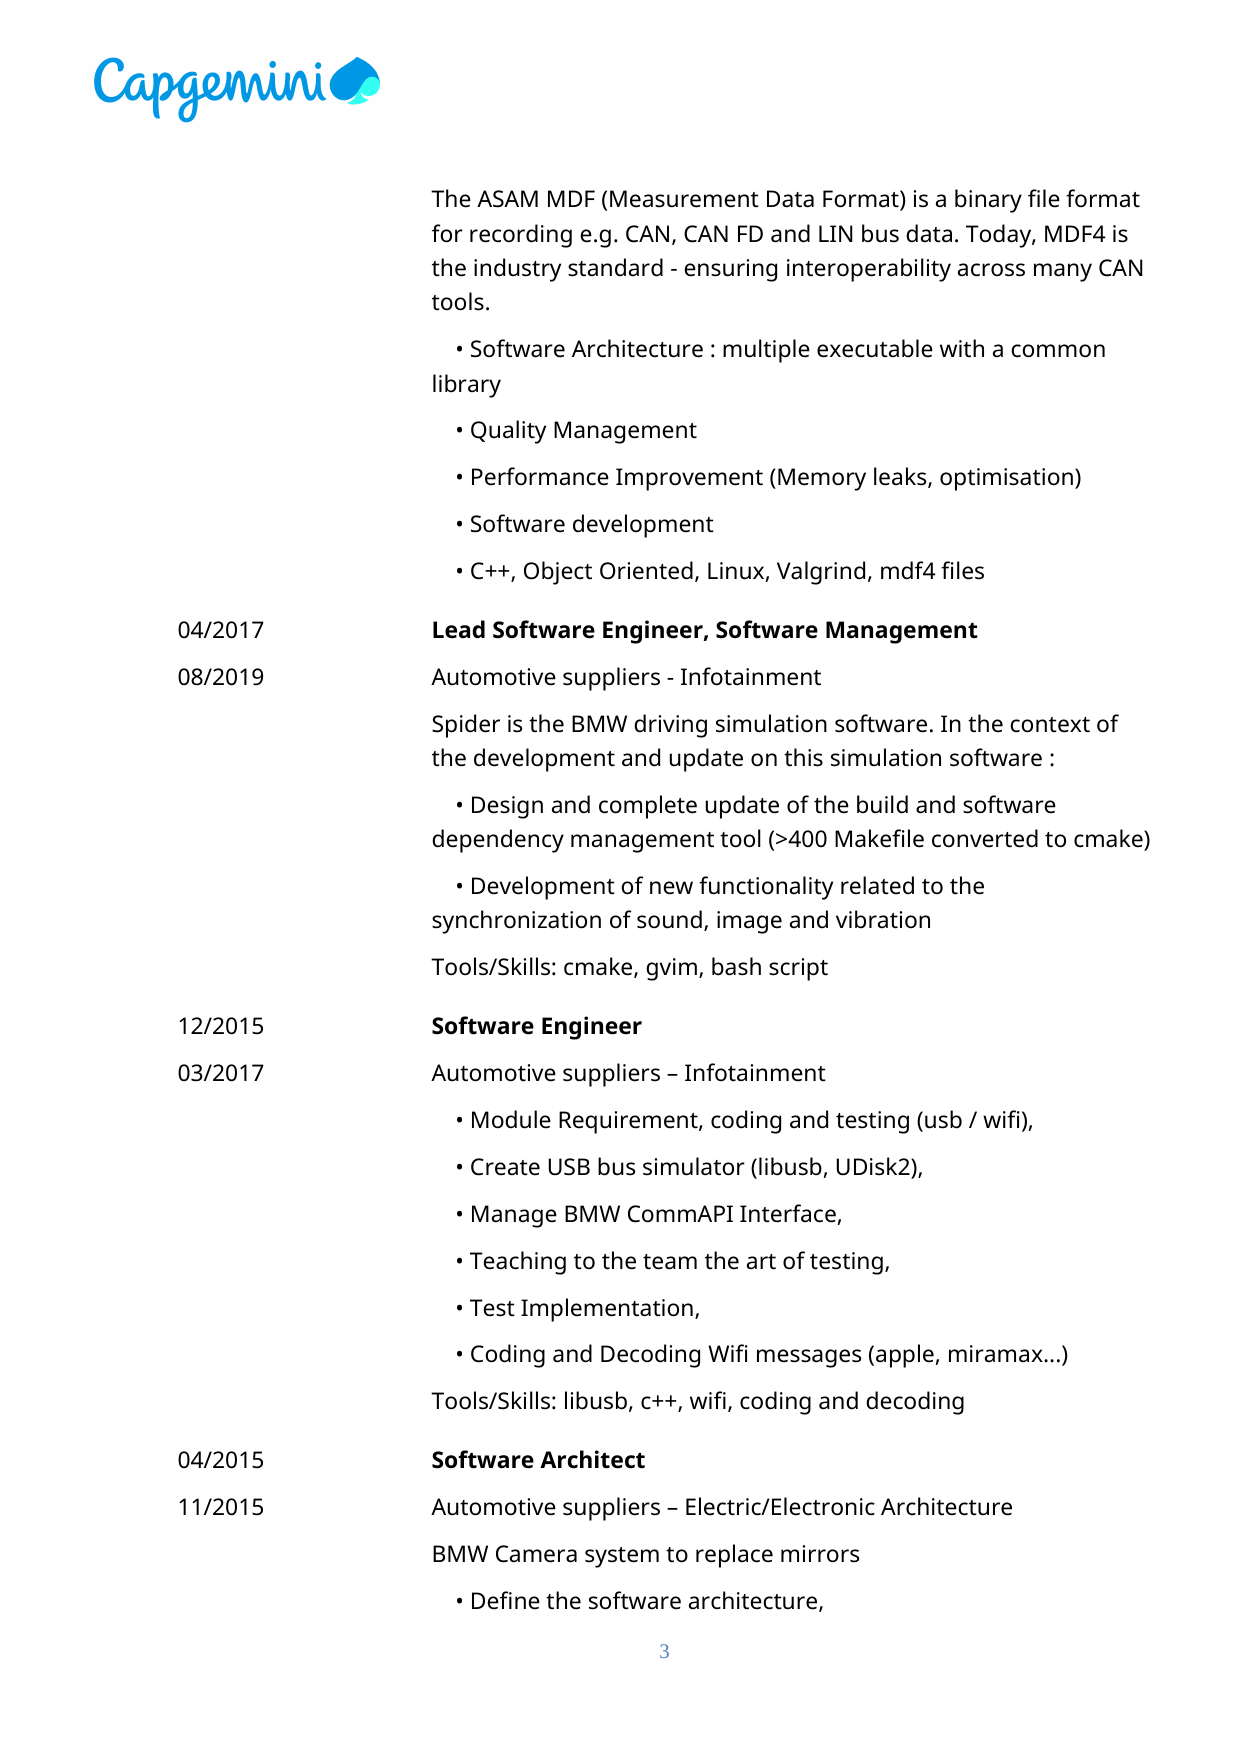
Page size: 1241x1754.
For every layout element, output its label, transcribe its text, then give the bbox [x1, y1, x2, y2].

table_cell Software Engineer Automotive suppliers – Infotainment • Module Requirement, coding and testing (usb / wifi), • Create USB bus simulator (libusb, UDisk2), • Manage BMW CommAPI Interface, • Teaching to the team the art of testing, • Test Implementation, • Coding and Decoding Wifi messages (apple, miramax...) Tools/Skills: libusb, c++, wifi, coding and decoding [431, 998, 1152, 1432]
table_cell Software Architect Automotive suppliers – Electric/Electronic Architecture BMW Camera system to replace mirrors • Define the software architecture, [431, 1432, 1152, 1631]
table_cell [391, 171, 431, 601]
table_cell [391, 601, 431, 998]
table_cell [391, 1432, 431, 1631]
table_cell 12/2015 03/2017 [177, 998, 391, 1432]
table_cell [391, 998, 431, 1432]
table_cell Lead Software Engineer, Software Management Automotive suppliers - Infotainment Spider is the BMW driving simulation software. In the context of the development and update on this simulation software : • Design and complete update of the build and software dependency management tool (>400 Makefile converted to cmake) • Development of new functionality related to the synchronization of sound, image and vibration Tools/Skills: cmake, gvim, bash script [431, 601, 1152, 998]
table_cell 04/2015 11/2015 [177, 1432, 391, 1631]
table_cell The ASAM MDF (Measurement Data Format) is a binary file format for recording e.g. CAN, CAN FD and LIN bus data. Today, MDF4 is the industry standard - ensuring interoperability across many CAN tools. • Software Architecture : multiple executable with a common library • Quality Management • Performance Improvement (Memory leaks, optimisation) • Software development • C++, Object Oriented, Linux, Valgrind, mdf4 files [431, 171, 1152, 601]
table_cell 04/2017 08/2019 [177, 601, 391, 998]
table_cell [177, 171, 391, 601]
picture [70, 36, 408, 140]
